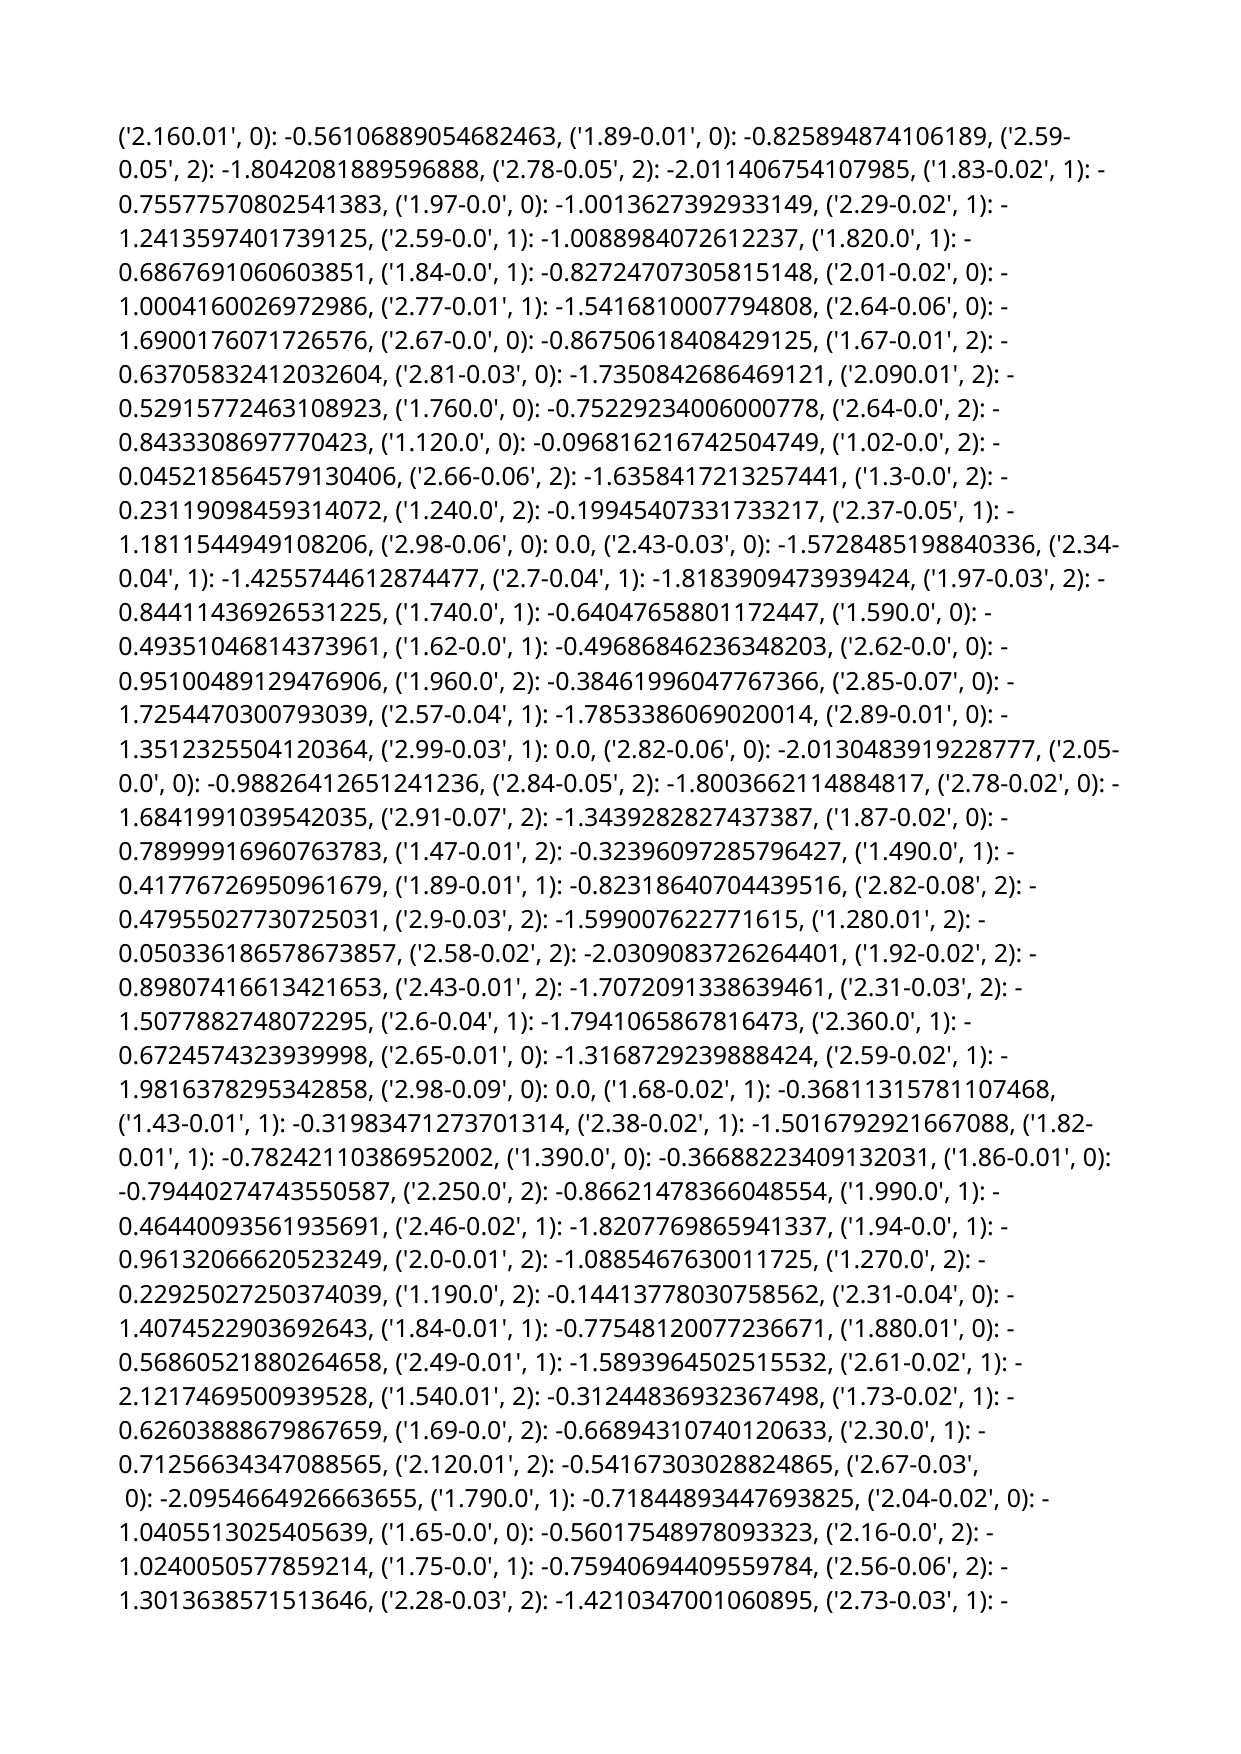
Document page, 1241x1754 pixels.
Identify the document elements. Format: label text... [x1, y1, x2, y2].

text ('2.160.01', 0): -0.56106889054682463, ('1.89-0.01', 0): -0.825894874106189, ('2.59-0.05', 2): -1.8042081889596888, ('2.78-0.05', 2): -2.011406754107985, ('1.83-0.02', 1): -0.75577570802541383, ('1.97-0.0', 0): -1.0013627392933149, ('2.29-0.02', 1): -1.2413597401739125, ('2.59-0.0', 1): -1.0088984072612237, ('1.820.0', 1): -0.6867691060603851, ('1.84-0.0', 1): -0.82724707305815148, ('2.01-0.02', 0): -1.0004160026972986, ('2.77-0.01', 1): -1.5416810007794808, ('2.64-0.06', 0): -1.6900176071726576, ('2.67-0.0', 0): -0.86750618408429125, ('1.67-0.01', 2): -0.63705832412032604, ('2.81-0.03', 0): -1.7350842686469121, ('2.090.01', 2): -0.52915772463108923, ('1.760.0', 0): -0.75229234006000778, ('2.64-0.0', 2): -0.8433308697770423, ('1.120.0', 0): -0.096816216742504749, ('1.02-0.0', 2): -0.045218564579130406, ('2.66-0.06', 2): -1.6358417213257441, ('1.3-0.0', 2): -0.23119098459314072, ('1.240.0', 2): -0.19945407331733217, ('2.37-0.05', 1): -1.1811544949108206, ('2.98-0.06', 0): 0.0, ('2.43-0.03', 0): -1.5728485198840336, ('2.34-0.04', 1): -1.4255744612874477, ('2.7-0.04', 1): -1.8183909473939424, ('1.97-0.03', 2): -0.84411436926531225, ('1.740.0', 1): -0.64047658801172447, ('1.590.0', 0): -0.49351046814373961, ('1.62-0.0', 1): -0.49686846236348203, ('2.62-0.0', 0): -0.95100489129476906, ('1.960.0', 2): -0.38461996047767366, ('2.85-0.07', 0): -1.7254470300793039, ('2.57-0.04', 1): -1.7853386069020014, ('2.89-0.01', 0): -1.3512325504120364, ('2.99-0.03', 1): 0.0, ('2.82-0.06', 0): -2.0130483919228777, ('2.05-0.0', 0): -0.98826412651241236, ('2.84-0.05', 2): -1.8003662114884817, ('2.78-0.02', 0): -1.6841991039542035, ('2.91-0.07', 2): -1.3439282827437387, ('1.87-0.02', 0): -0.78999916960763783, ('1.47-0.01', 2): -0.32396097285796427, ('1.490.0', 1): -0.41776726950961679, ('1.89-0.01', 1): -0.82318640704439516, ('2.82-0.08', 2): -0.47955027730725031, ('2.9-0.03', 2): -1.599007622771615, ('1.280.01', 2): -0.050336186578673857, ('2.58-0.02', 2): -2.0309083726264401, ('1.92-0.02', 2): -0.89807416613421653, ('2.43-0.01', 2): -1.7072091338639461, ('2.31-0.03', 2): -1.5077882748072295, ('2.6-0.04', 1): -1.7941065867816473, ('2.360.0', 1): -0.6724574323939998, ('2.65-0.01', 0): -1.3168729239888424, ('2.59-0.02', 1): -1.9816378295342858, ('2.98-0.09', 0): 0.0, ('1.68-0.02', 1): -0.36811315781107468, ('1.43-0.01', 1): -0.31983471273701314, ('2.38-0.02', 1): -1.5016792921667088, ('1.82-0.01', 1): -0.78242110386952002, ('1.390.0', 0): -0.36688223409132031, ('1.86-0.01', 0): -0.79440274743550587, ('2.250.0', 2): -0.86621478366048554, ('1.990.0', 1): -0.46440093561935691, ('2.46-0.02', 1): -1.8207769865941337, ('1.94-0.0', 1): -0.96132066620523249, ('2.0-0.01', 2): -1.0885467630011725, ('1.270.0', 2): -0.22925027250374039, ('1.190.0', 2): -0.14413778030758562, ('2.31-0.04', 0): -1.4074522903692643, ('1.84-0.01', 1): -0.77548120077236671, ('1.880.01', 0): -0.56860521880264658, ('2.49-0.01', 1): -1.5893964502515532, ('2.61-0.02', 1): -2.1217469500939528, ('1.540.01', 2): -0.31244836932367498, ('1.73-0.02', 1): -0.62603888679867659, ('1.69-0.0', 2): -0.66894310740120633, ('2.30.0', 1): -0.71256634347088565, ('2.120.01', 2): -0.54167303028824865, ('2.67-0.03', [118, 118, 1122, 1481]
text 0): -2.0954664926663655, ('1.790.0', 1): -0.71844893447693825, ('2.04-0.02', 0): -1.0405513025405639, ('1.65-0.0', 0): -0.56017548978093323, ('2.16-0.0', 2): -1.0240050577859214, ('1.75-0.0', 1): -0.75940694409559784, ('2.56-0.06', 2): -1.3013638571513646, ('2.28-0.03', 2): -1.4210347001060895, ('2.73-0.03', 1): [118, 1481, 1122, 1617]
